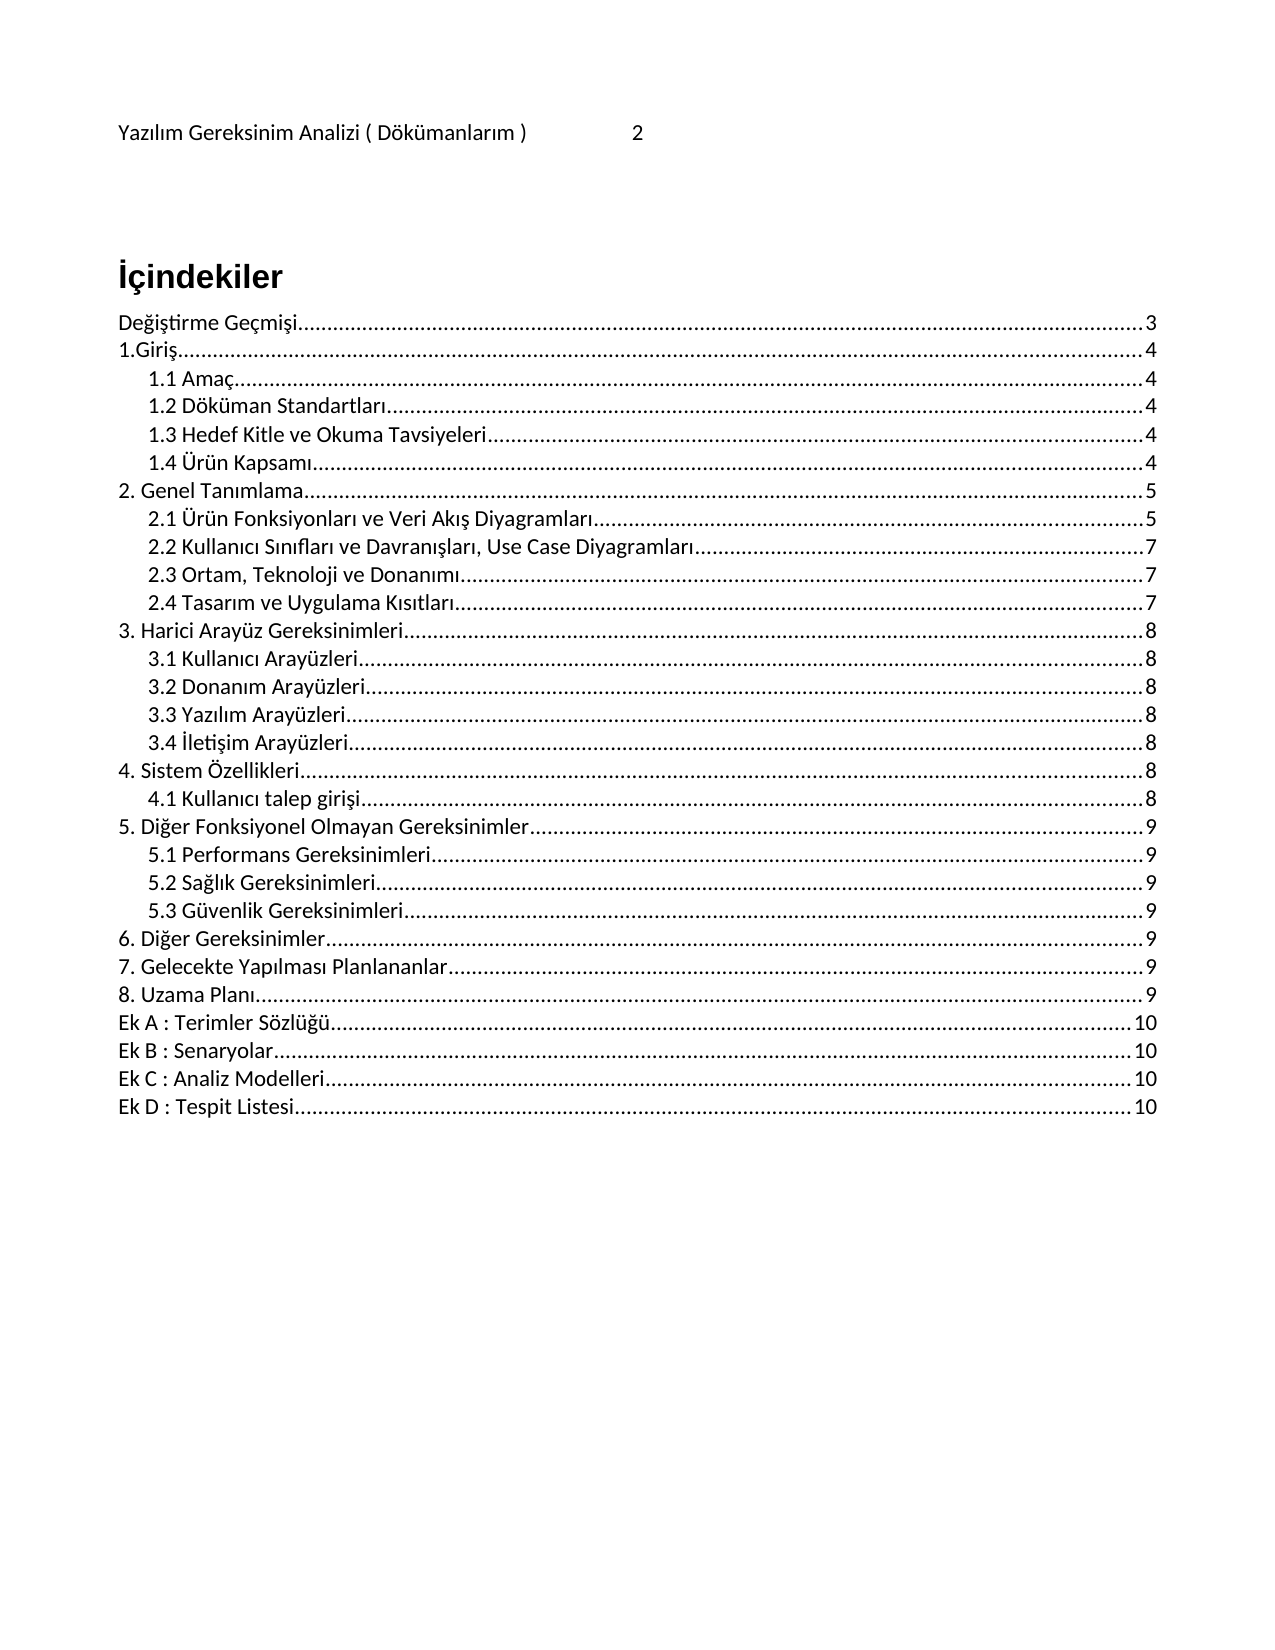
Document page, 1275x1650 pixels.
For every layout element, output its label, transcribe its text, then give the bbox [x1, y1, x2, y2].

text 2. Genel Tanımlama 5 [118, 476, 1157, 504]
text 5.3 Güvenlik Gereksinimleri 9 [148, 896, 1157, 924]
text 1.3 Hedef Kitle ve Okuma Tavsiyeleri 4 [148, 420, 1157, 448]
text 6. Diğer Gereksinimler 9 [118, 924, 1157, 952]
text 5.1 Performans Gereksinimleri 9 [148, 840, 1157, 868]
text 2.1 Ürün Fonksiyonları ve Veri Akış Diyagramları 5 [148, 504, 1157, 532]
text 3.3 Yazılım Arayüzleri 8 [148, 700, 1157, 728]
text Ek D : Tespit Listesi 10 [118, 1092, 1157, 1120]
text 5. Diğer Fonksiyonel Olmayan Gereksinimler 9 [118, 812, 1157, 840]
text 3.4 İletişim Arayüzleri 8 [148, 728, 1157, 756]
text 3.2 Donanım Arayüzleri 8 [148, 672, 1157, 700]
text 2.3 Ortam, Teknoloji ve Donanımı 7 [148, 560, 1157, 588]
text 1.1 Amaç 4 [148, 364, 1157, 392]
text 2.4 Tasarım ve Uygulama Kısıtları 7 [148, 588, 1157, 616]
text 3.1 Kullanıcı Arayüzleri 8 [148, 644, 1157, 672]
text 8. Uzama Planı 9 [118, 980, 1157, 1008]
text 7. Gelecekte Yapılması Planlananlar 9 [118, 952, 1157, 980]
text 1.4 Ürün Kapsamı 4 [148, 448, 1157, 476]
text Değiştirme Geçmişi 3 [118, 308, 1157, 336]
text Ek B : Senaryolar 10 [118, 1036, 1157, 1064]
subtitle İçindekiler [118, 257, 1157, 295]
text 1.Giriş 4 [118, 336, 1157, 364]
text Ek C : Analiz Modelleri 10 [118, 1064, 1157, 1092]
text 4. Sistem Özellikleri 8 [118, 756, 1157, 784]
text Ek A : Terimler Sözlüğü 10 [118, 1008, 1157, 1036]
text 5.2 Sağlık Gereksinimleri 9 [148, 868, 1157, 896]
text 4.1 Kullanıcı talep girişi 8 [148, 784, 1157, 812]
text 3. Harici Arayüz Gereksinimleri 8 [118, 616, 1157, 644]
text 1.2 Döküman Standartları 4 [148, 392, 1157, 420]
text 2.2 Kullanıcı Sınıfları ve Davranışları, Use Case Diyagramları 7 [148, 532, 1157, 560]
